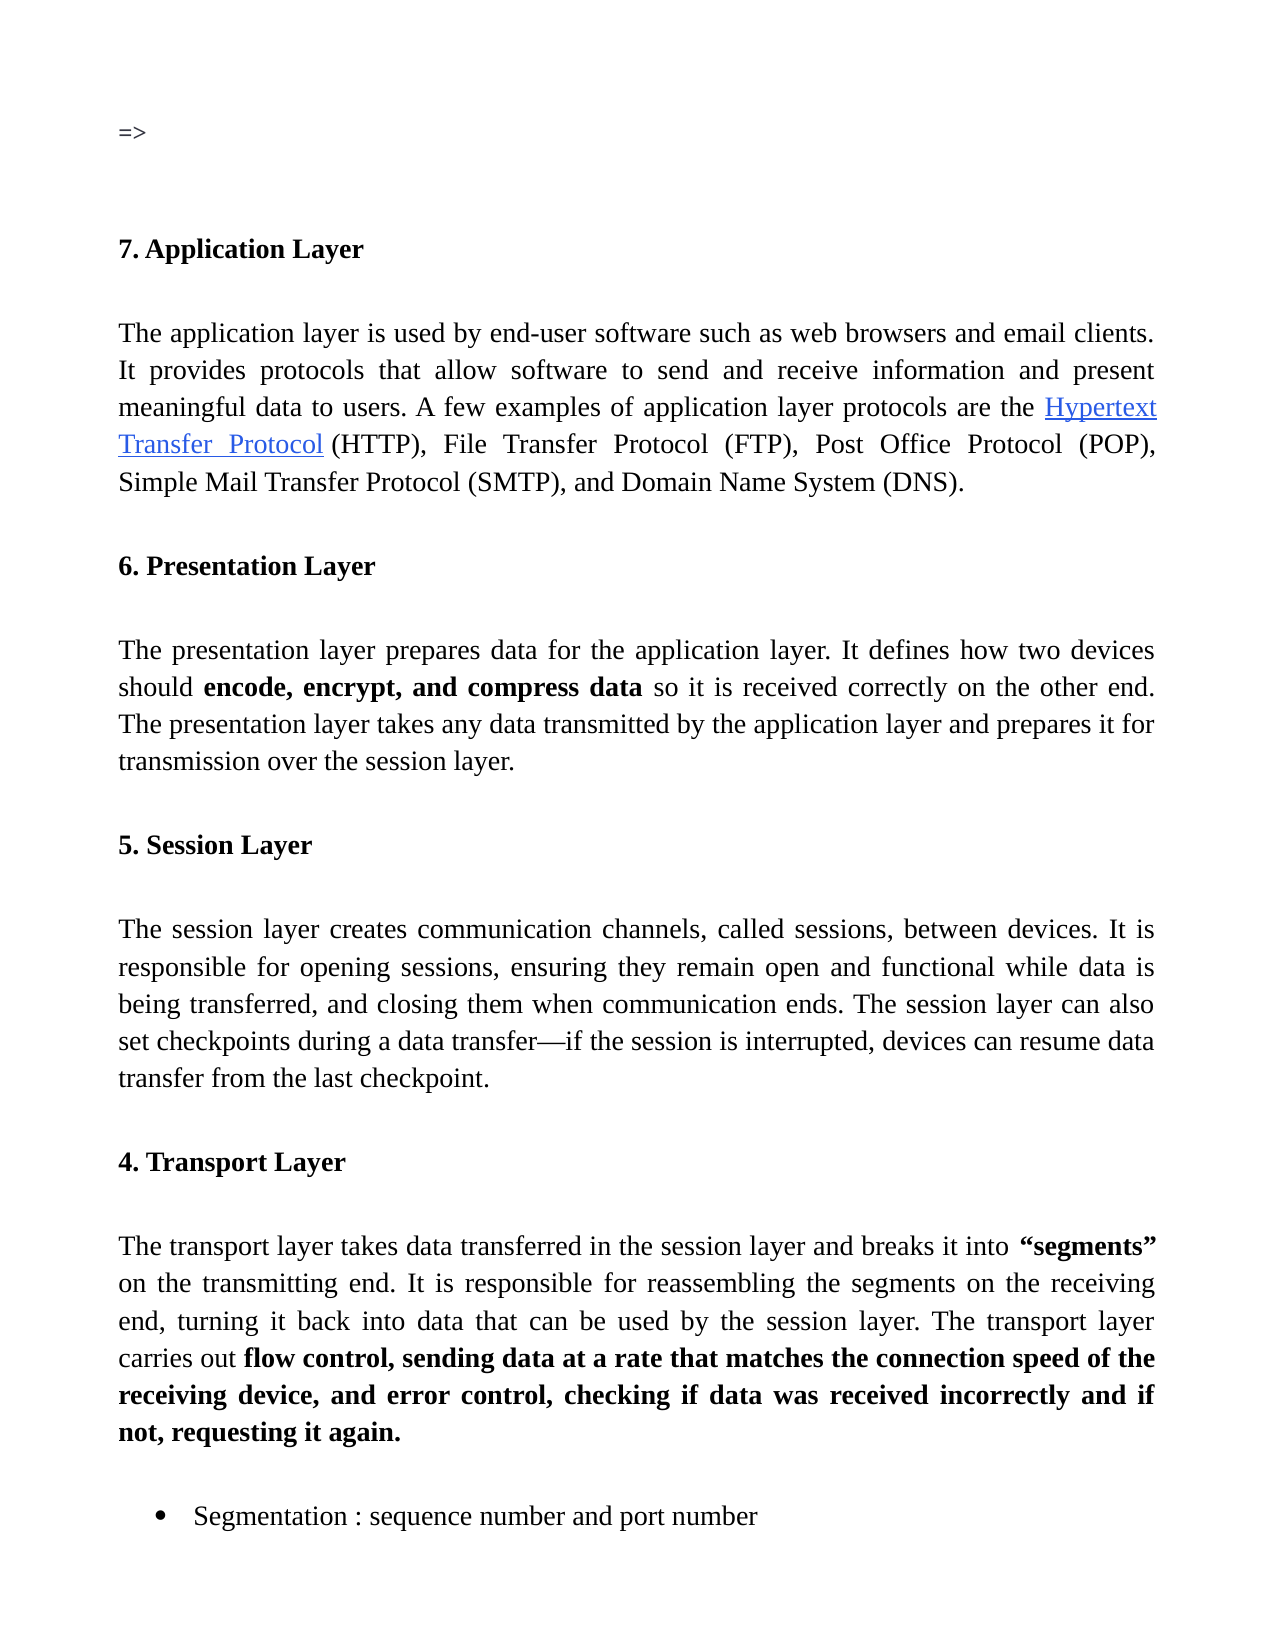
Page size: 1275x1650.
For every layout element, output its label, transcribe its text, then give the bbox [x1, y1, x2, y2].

text The presentation layer prepares data for the application layer. It defines how two devices should encode, encrypt, and compress data so it is received correctly on the other end. The presentation layer takes any data transmitted by the application layer and prepares it for transmission over the session layer. [118, 633, 1157, 777]
text 4. Transport Layer [118, 1145, 1157, 1178]
text The transport layer takes data transferred in the session layer and breaks it into “segments” on the transmitting end. It is responsible for reassembling the segments on the receiving end, turning it back into data that can be used by the session layer. The transport layer carries out flow control, sending data at a rate that matches the connection speed of the receiving device, and error control, checking if data was received incorrectly and if not, requesting it again. [118, 1229, 1157, 1448]
text 5. Session Layer [118, 828, 1157, 861]
text 7. Application Layer [118, 232, 1157, 264]
text The application layer is used by end-user software such as web browsers and email clients. It provides protocols that allow software to send and receive information and present meaningful data to users. A few examples of application layer protocols are the Hypertext Transfer Protocol (HTTP), File Transfer Protocol (FTP), Post Office Protocol (POP), Simple Mail Transfer Protocol (SMTP), and Domain Name System (DNS). [118, 316, 1157, 497]
list Segmentation : sequence number and port number [156, 1499, 1157, 1532]
text => [118, 118, 1157, 147]
text 6. Presentation Layer [118, 549, 1157, 581]
text The session layer creates communication channels, called sessions, between devices. It is responsible for opening sessions, ensuring they remain open and functional while data is being transferred, and closing them when communication ends. The session layer can also set checkpoints during a data transfer—if the session is interrupted, devices can resume data transfer from the last checkpoint. [118, 912, 1157, 1093]
